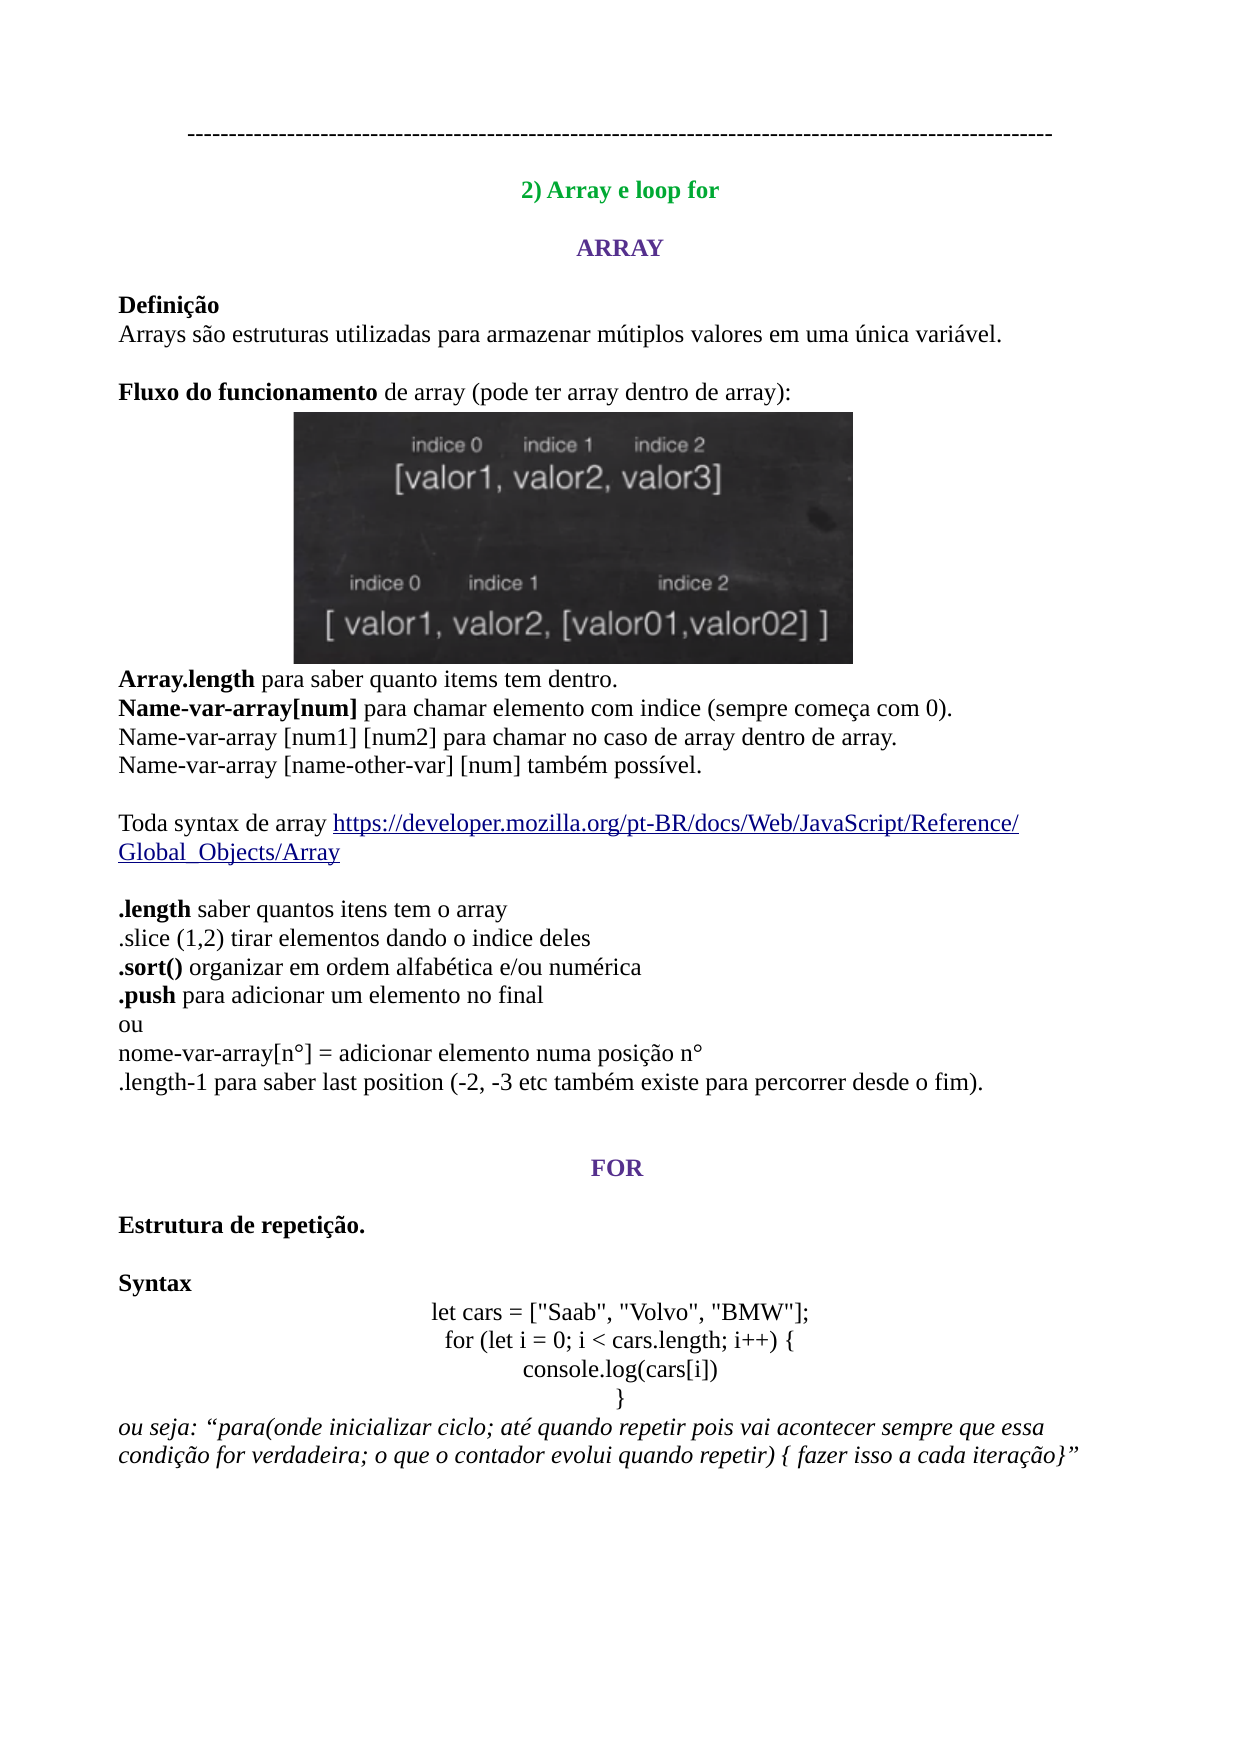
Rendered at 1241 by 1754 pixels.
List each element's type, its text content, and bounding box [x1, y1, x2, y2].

text console.log(cars[i]) [118, 1354, 1122, 1383]
text Name-var-array [name-other-var] [num] também possível. [118, 751, 1122, 779]
text Array.length para saber quanto items tem dentro. [118, 664, 1122, 693]
text let cars = ["Saab", "Volvo", "BMW"]; [118, 1297, 1122, 1326]
text nome-var-array[n°] = adicionar elemento numa posição n° [118, 1038, 1122, 1067]
text -------------------------------------------------------------------------------------------------------- [118, 118, 1122, 147]
text 2) Array e loop for [118, 176, 1122, 204]
text Definição [118, 291, 1122, 319]
text .length saber quantos itens tem o array [118, 894, 1122, 923]
text Arrays são estruturas utilizadas para armazenar mútiplos valores em uma única variável. [118, 319, 1122, 348]
picture [293, 412, 853, 664]
text .slice (1,2) tirar elementos dando o indice deles [118, 923, 1122, 952]
text ARRAY [118, 233, 1122, 262]
text FOR [118, 1153, 1122, 1182]
text .length-1 para saber last position (-2, -3 etc também existe para percorrer desde o fim). [118, 1067, 1122, 1096]
text Syntax [118, 1239, 1122, 1297]
text ou seja: “para(onde inicializar ciclo; até quando repetir pois vai acontecer sempre que essa condição for verdadeira; o que o contador evolui quando repetir) { fazer isso a cada iteração}” [118, 1412, 1122, 1469]
text .push para adicionar um elemento no final [118, 981, 1122, 1009]
text Fluxo do funcionamento de array (pode ter array dentro de array): [118, 377, 1122, 406]
text } [118, 1383, 1122, 1412]
text Name-var-array [num1] [num2] para chamar no caso de array dentro de array. [118, 722, 1122, 751]
text Name-var-array[num] para chamar elemento com indice (sempre começa com 0). [118, 693, 1122, 722]
text Toda syntax de array https://developer.mozilla.org/pt-BR/docs/Web/JavaScript/Reference/Global_Objects/Array [118, 808, 1122, 866]
text ou [118, 1009, 1122, 1038]
text for (let i = 0; i < cars.length; i++) { [118, 1326, 1122, 1354]
text Estrutura de repetição. [118, 1211, 1122, 1239]
text .sort() organizar em ordem alfabética e/ou numérica [118, 952, 1122, 981]
